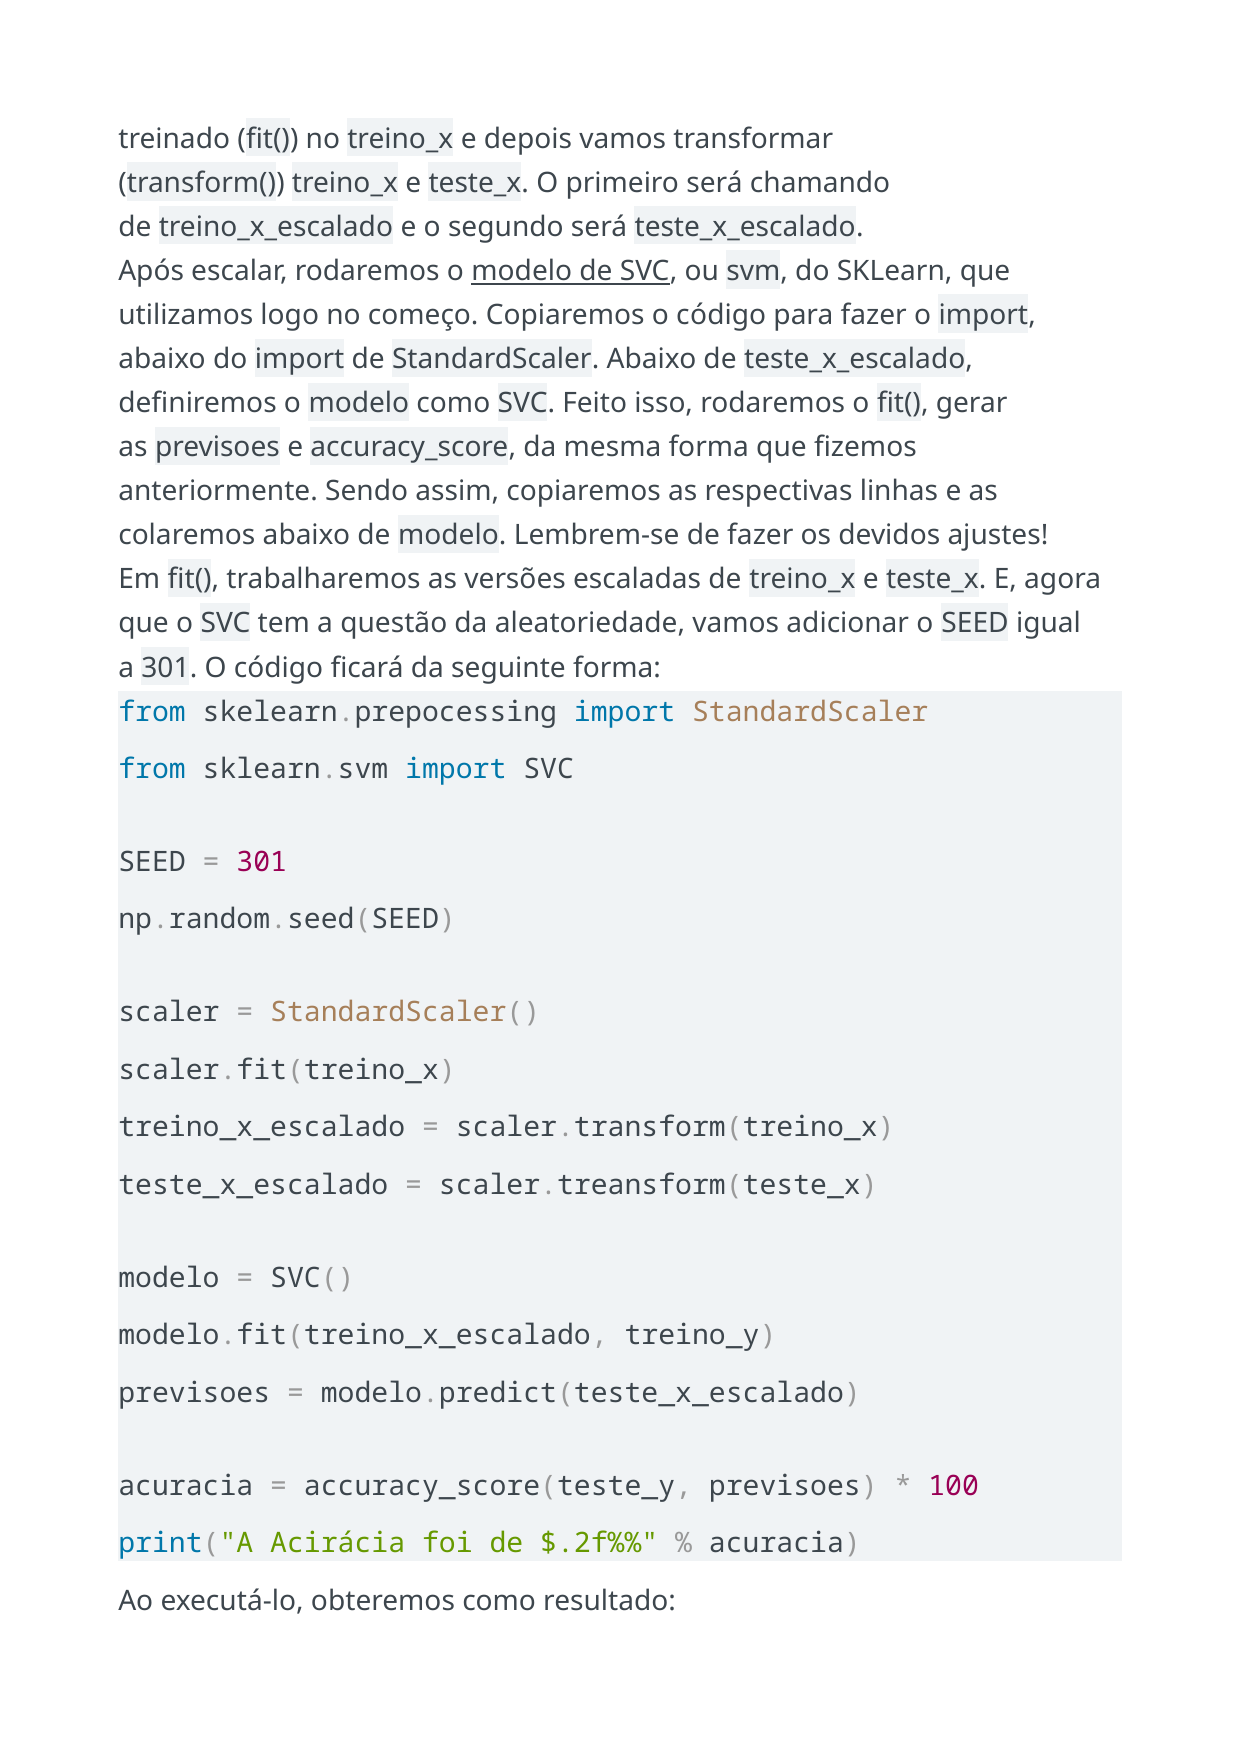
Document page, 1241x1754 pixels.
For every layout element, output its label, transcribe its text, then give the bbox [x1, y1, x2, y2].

text scaler.fit(treino_x) [118, 1049, 1122, 1088]
text modelo.fit(treino_x_escalado, treino_y) [118, 1315, 1122, 1353]
text acuracia = accuracy_score(teste_y, previsoes) * 100 [118, 1465, 1122, 1503]
text Ao executá-lo, obteremos como resultado: [118, 1580, 1122, 1618]
text scaler = StandardScaler() [118, 992, 1122, 1030]
text treinado (fit()) no treino_x e depois vamos transformar (transform()) treino_x e teste_x. O primeiro será chamando de treino_x_escalado e o segundo será teste_x_escalado. [118, 118, 1122, 244]
text from sklearn.svm import SVC [118, 748, 1122, 787]
text Após escalar, rodaremos o modelo de SVC, ou svm, do SKLearn, que utilizamos logo no começo. Copiaremos o código para fazer o import, abaixo do import de StandardScaler. Abaixo de teste_x_escalado, definiremos o modelo como SVC. Feito isso, rodaremos o fit(), gerar as previsoes e accuracy_score, da mesma forma que fizemos anteriormente. Sendo assim, copiaremos as respectivas linhas e as colaremos abaixo de modelo. Lembrem-se de fazer os devidos ajustes! Em fit(), trabalharemos as versões escaladas de treino_x e teste_x. E, agora que o SVC tem a questão da aleatoriedade, vamos adicionar o SEED igual a 301. O código ficará da seguinte forma: [118, 250, 1122, 685]
text SEED = 301 [118, 841, 1122, 880]
text np.random.seed(SEED) [118, 899, 1122, 937]
text print("A Acirácia foi de $.2f%%" % acuracia) [118, 1523, 1122, 1561]
text treino_x_escalado = scaler.transform(treino_x) [118, 1107, 1122, 1145]
text teste_x_escalado = scaler.treansform(teste_x) [118, 1164, 1122, 1203]
text previsoes = modelo.predict(teste_x_escalado) [118, 1372, 1122, 1411]
text from skelearn.prepocessing import StandardScaler [118, 691, 1122, 729]
text modelo = SVC() [118, 1257, 1122, 1296]
